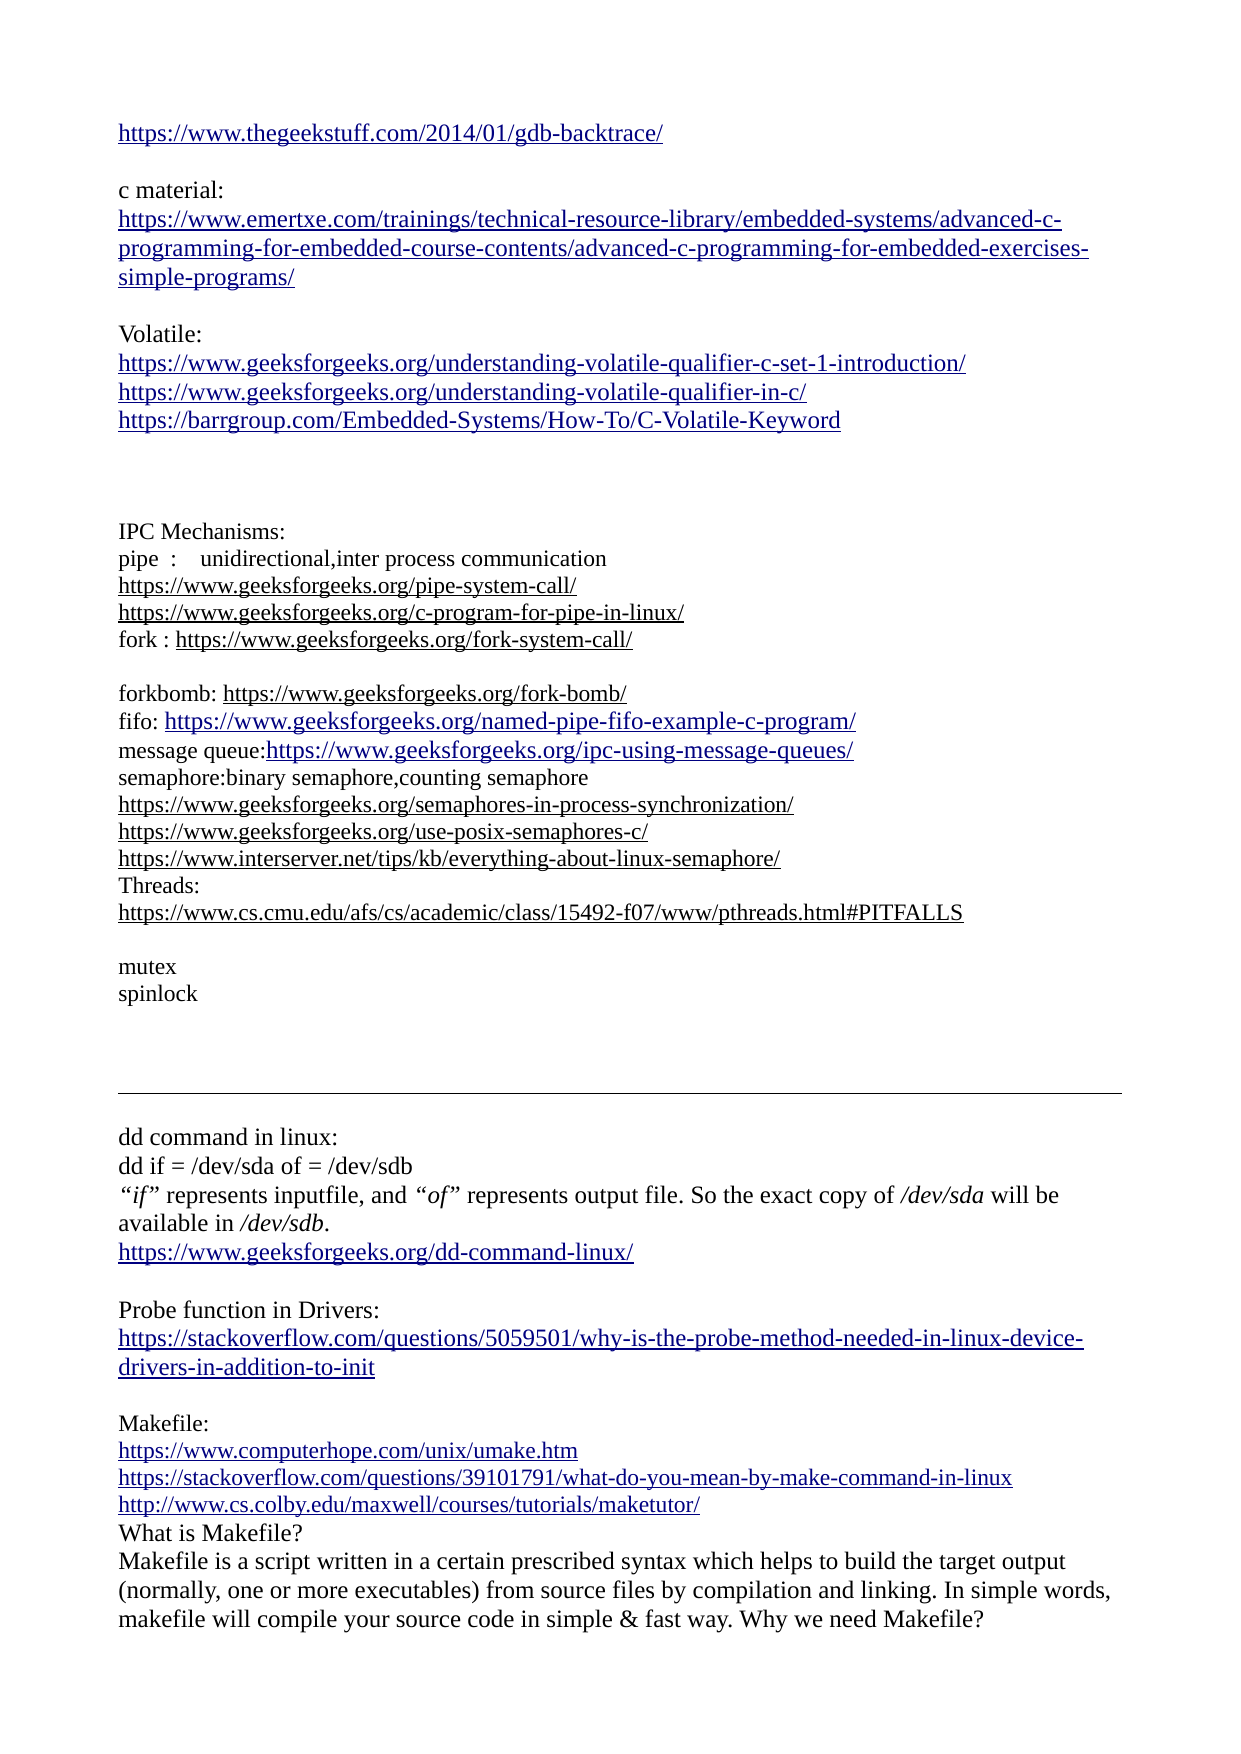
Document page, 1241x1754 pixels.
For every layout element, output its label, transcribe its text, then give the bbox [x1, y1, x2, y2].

text spinlock [118, 979, 1122, 1006]
text “if” represents inputfile, and “of” represents output file. So the exact copy of /dev/sda will be available in /dev/sdb. [118, 1180, 1122, 1237]
text https://www.thegeekstuff.com/2014/01/gdb-backtrace/ [118, 118, 1122, 147]
text https://www.geeksforgeeks.org/semaphores-in-process-synchronization/ [118, 790, 1122, 817]
text What is Makefile? [118, 1518, 1122, 1546]
text Makefile is a script written in a certain prescribed syntax which helps to build the target output (normally, one or more executables) from source files by compilation and linking. In simple words, makefile will compile your source code in simple & fast way. Why we need Makefile? [118, 1546, 1122, 1633]
text https://stackoverflow.com/questions/5059501/why-is-the-probe-method-needed-in-linux-device-drivers-in-addition-to-init [118, 1323, 1122, 1381]
text https://www.cs.cmu.edu/afs/cs/academic/class/15492-f07/www/pthreads.html#PITFALLS [118, 898, 1122, 925]
text https://www.computerhope.com/unix/umake.htm [118, 1437, 1122, 1464]
text IPC Mechanisms: [118, 517, 1122, 544]
text pipe : unidirectional,inter process communication [118, 544, 1122, 571]
text https://www.geeksforgeeks.org/understanding-volatile-qualifier-c-set-1-introduction/ [118, 348, 1122, 377]
text fork : https://www.geeksforgeeks.org/fork-system-call/ [118, 625, 1122, 652]
text mutex [118, 952, 1122, 979]
text https://www.geeksforgeeks.org/pipe-system-call/ [118, 571, 1122, 598]
text Volatile: [118, 319, 1122, 348]
text https://www.interserver.net/tips/kb/everything-about-linux-semaphore/ [118, 844, 1122, 871]
text Threads: [118, 871, 1122, 898]
text message queue:https://www.geeksforgeeks.org/ipc-using-message-queues/ [118, 735, 1122, 763]
text https://www.emertxe.com/trainings/technical-resource-library/embedded-systems/advanced-c-programming-for-embedded-course-contents/advanced-c-programming-for-embedded-exercises-simple-programs/ [118, 204, 1122, 291]
text https://www.geeksforgeeks.org/use-posix-semaphores-c/ [118, 817, 1122, 844]
text dd if = /dev/sda of = /dev/sdb [118, 1151, 1122, 1180]
text https://barrgroup.com/Embedded-Systems/How-To/C-Volatile-Keyword [118, 406, 1122, 434]
text http://www.cs.colby.edu/maxwell/courses/tutorials/maketutor/ [118, 1491, 1122, 1518]
text forkbomb: https://www.geeksforgeeks.org/fork-bomb/ [118, 679, 1122, 706]
text https://www.geeksforgeeks.org/dd-command-linux/ [118, 1237, 1122, 1266]
text c material: [118, 176, 1122, 204]
text Probe function in Drivers: [118, 1295, 1122, 1323]
text https://www.geeksforgeeks.org/c-program-for-pipe-in-linux/ [118, 598, 1122, 625]
text semaphore:binary semaphore,counting semaphore [118, 763, 1122, 790]
text fifo: https://www.geeksforgeeks.org/named-pipe-fifo-example-c-program/ [118, 706, 1122, 735]
text https://stackoverflow.com/questions/39101791/what-do-you-mean-by-make-command-in-linux [118, 1464, 1122, 1491]
text https://www.geeksforgeeks.org/understanding-volatile-qualifier-in-c/ [118, 377, 1122, 406]
text Makefile: [118, 1410, 1122, 1437]
text dd command in linux: [118, 1122, 1122, 1151]
